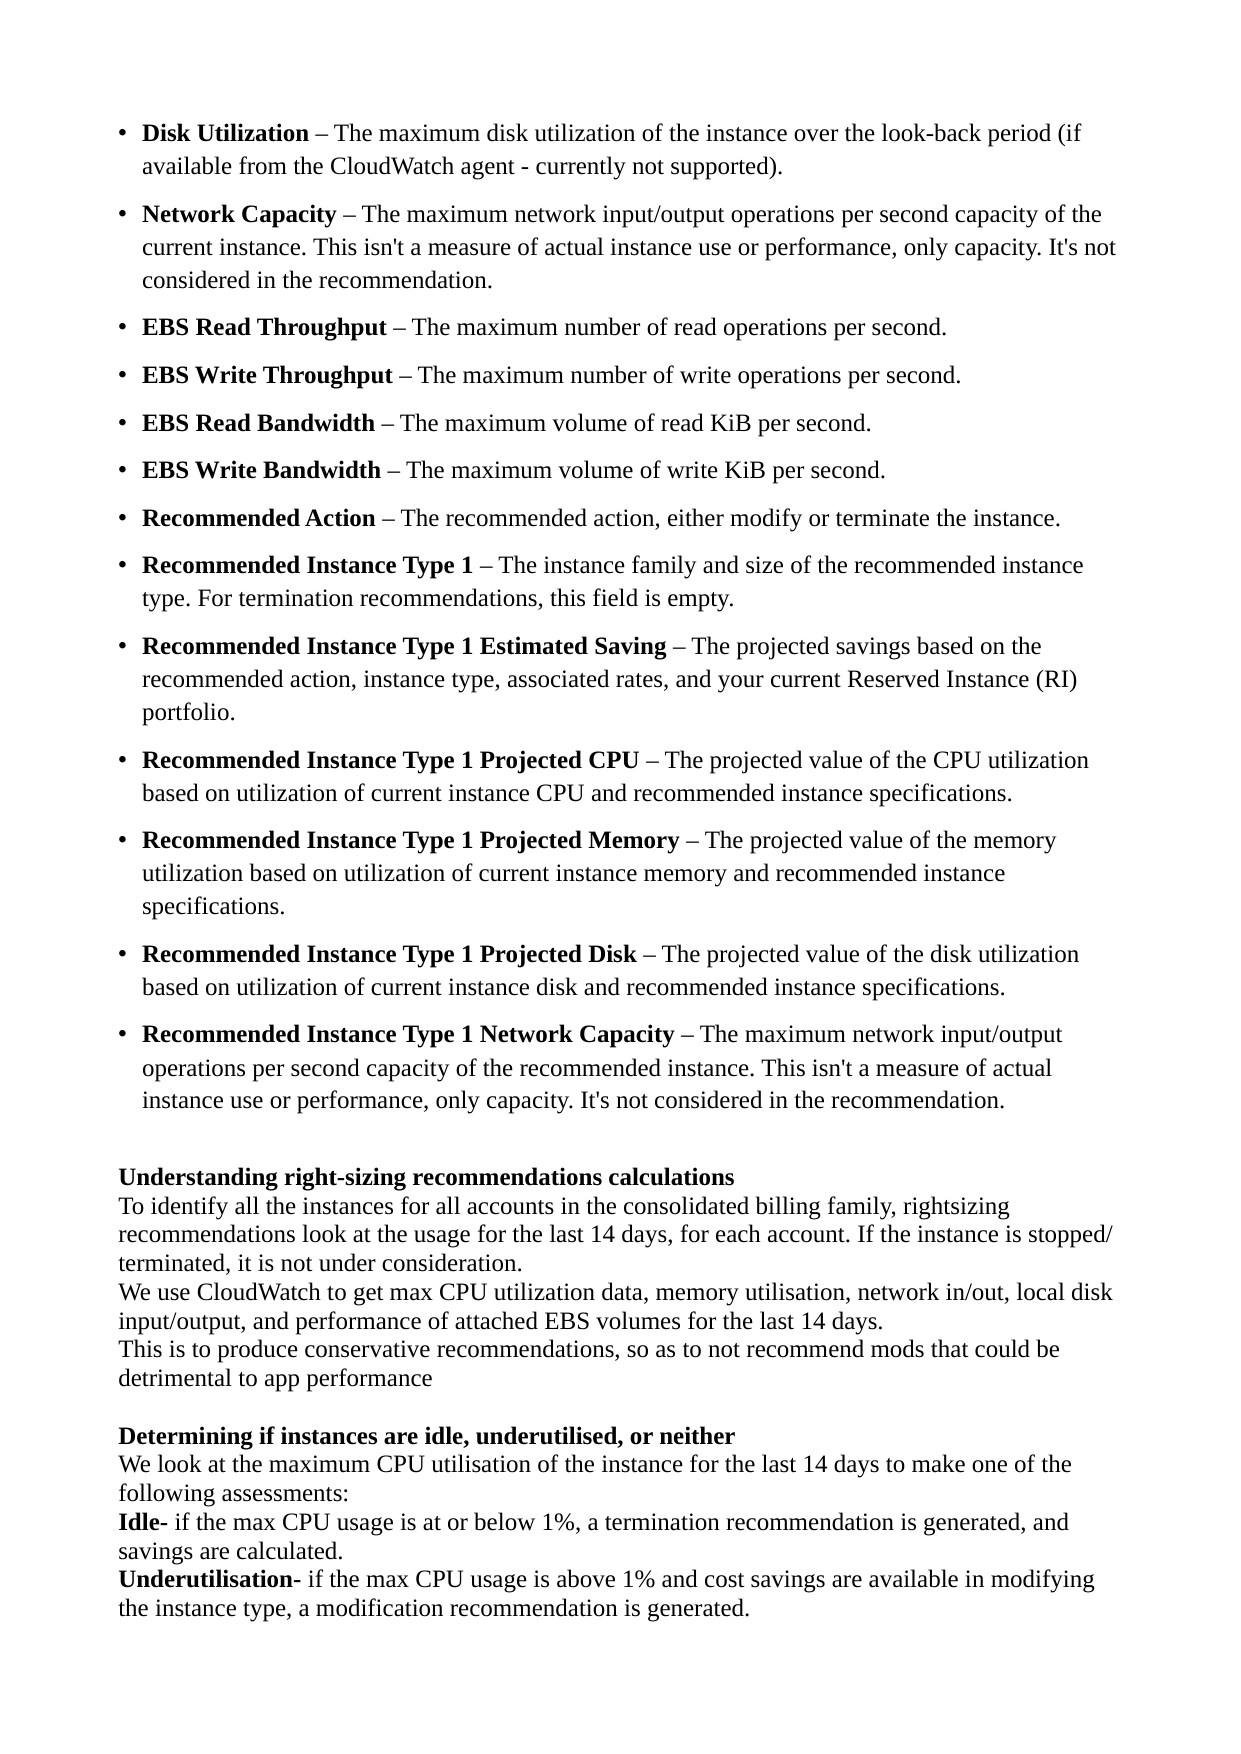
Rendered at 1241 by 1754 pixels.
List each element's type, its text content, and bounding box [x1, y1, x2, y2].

list EBS Read Throughput – The maximum number of read operations per second. [118, 312, 1122, 341]
list Disk Utilization – The maximum disk utilization of the instance over the look-back period (if available from the CloudWatch agent - currently not supported). [118, 118, 1122, 180]
text Underutilisation- if the max CPU usage is above 1% and cost savings are available in modifying the instance type, a modification recommendation is generated. [118, 1564, 1122, 1622]
list Recommended Instance Type 1 Projected Memory – The projected value of the memory utilization based on utilization of current instance memory and recommended instance specifications. [118, 825, 1122, 920]
text To identify all the instances for all accounts in the consolidated billing family, rightsizing recommendations look at the usage for the last 14 days, for each account. If the instance is stopped/ terminated, it is not under consideration. [118, 1191, 1122, 1277]
list Recommended Action – The recommended action, either modify or terminate the instance. [118, 503, 1122, 532]
list Recommended Instance Type 1 Projected Disk – The projected value of the disk utilization based on utilization of current instance disk and recommended instance specifications. [118, 939, 1122, 1001]
list Recommended Instance Type 1 – The instance family and size of the recommended instance type. For termination recommendations, this field is empty. [118, 550, 1122, 612]
text Determining if instances are idle, underutilised, or neither [118, 1421, 1122, 1449]
list EBS Write Throughput – The maximum number of write operations per second. [118, 360, 1122, 389]
list Recommended Instance Type 1 Estimated Saving – The projected savings based on the recommended action, instance type, associated rates, and your current Reserved Instance (RI) portfolio. [118, 631, 1122, 726]
list Network Capacity – The maximum network input/output operations per second capacity of the current instance. This isn't a measure of actual instance use or performance, only capacity. It's not considered in the recommendation. [118, 199, 1122, 293]
list Recommended Instance Type 1 Projected CPU – The projected value of the CPU utilization based on utilization of current instance CPU and recommended instance specifications. [118, 745, 1122, 806]
list EBS Read Bandwidth – The maximum volume of read KiB per second. [118, 408, 1122, 436]
text We look at the maximum CPU utilisation of the instance for the last 14 days to make one of the following assessments: [118, 1449, 1122, 1507]
list Recommended Instance Type 1 Network Capacity – The maximum network input/output operations per second capacity of the recommended instance. This isn't a measure of actual instance use or performance, only capacity. It's not considered in the recommendation. [118, 1019, 1122, 1114]
text This is to produce conservative recommendations, so as to not recommend mods that could be detrimental to app performance [118, 1334, 1122, 1392]
text Understanding right-sizing recommendations calculations [118, 1162, 1122, 1191]
list EBS Write Bandwidth – The maximum volume of write KiB per second. [118, 455, 1122, 484]
text Idle- if the max CPU usage is at or below 1%, a termination recommendation is generated, and savings are calculated. [118, 1507, 1122, 1564]
text We use CloudWatch to get max CPU utilization data, memory utilisation, network in/out, local disk input/output, and performance of attached EBS volumes for the last 14 days. [118, 1277, 1122, 1334]
